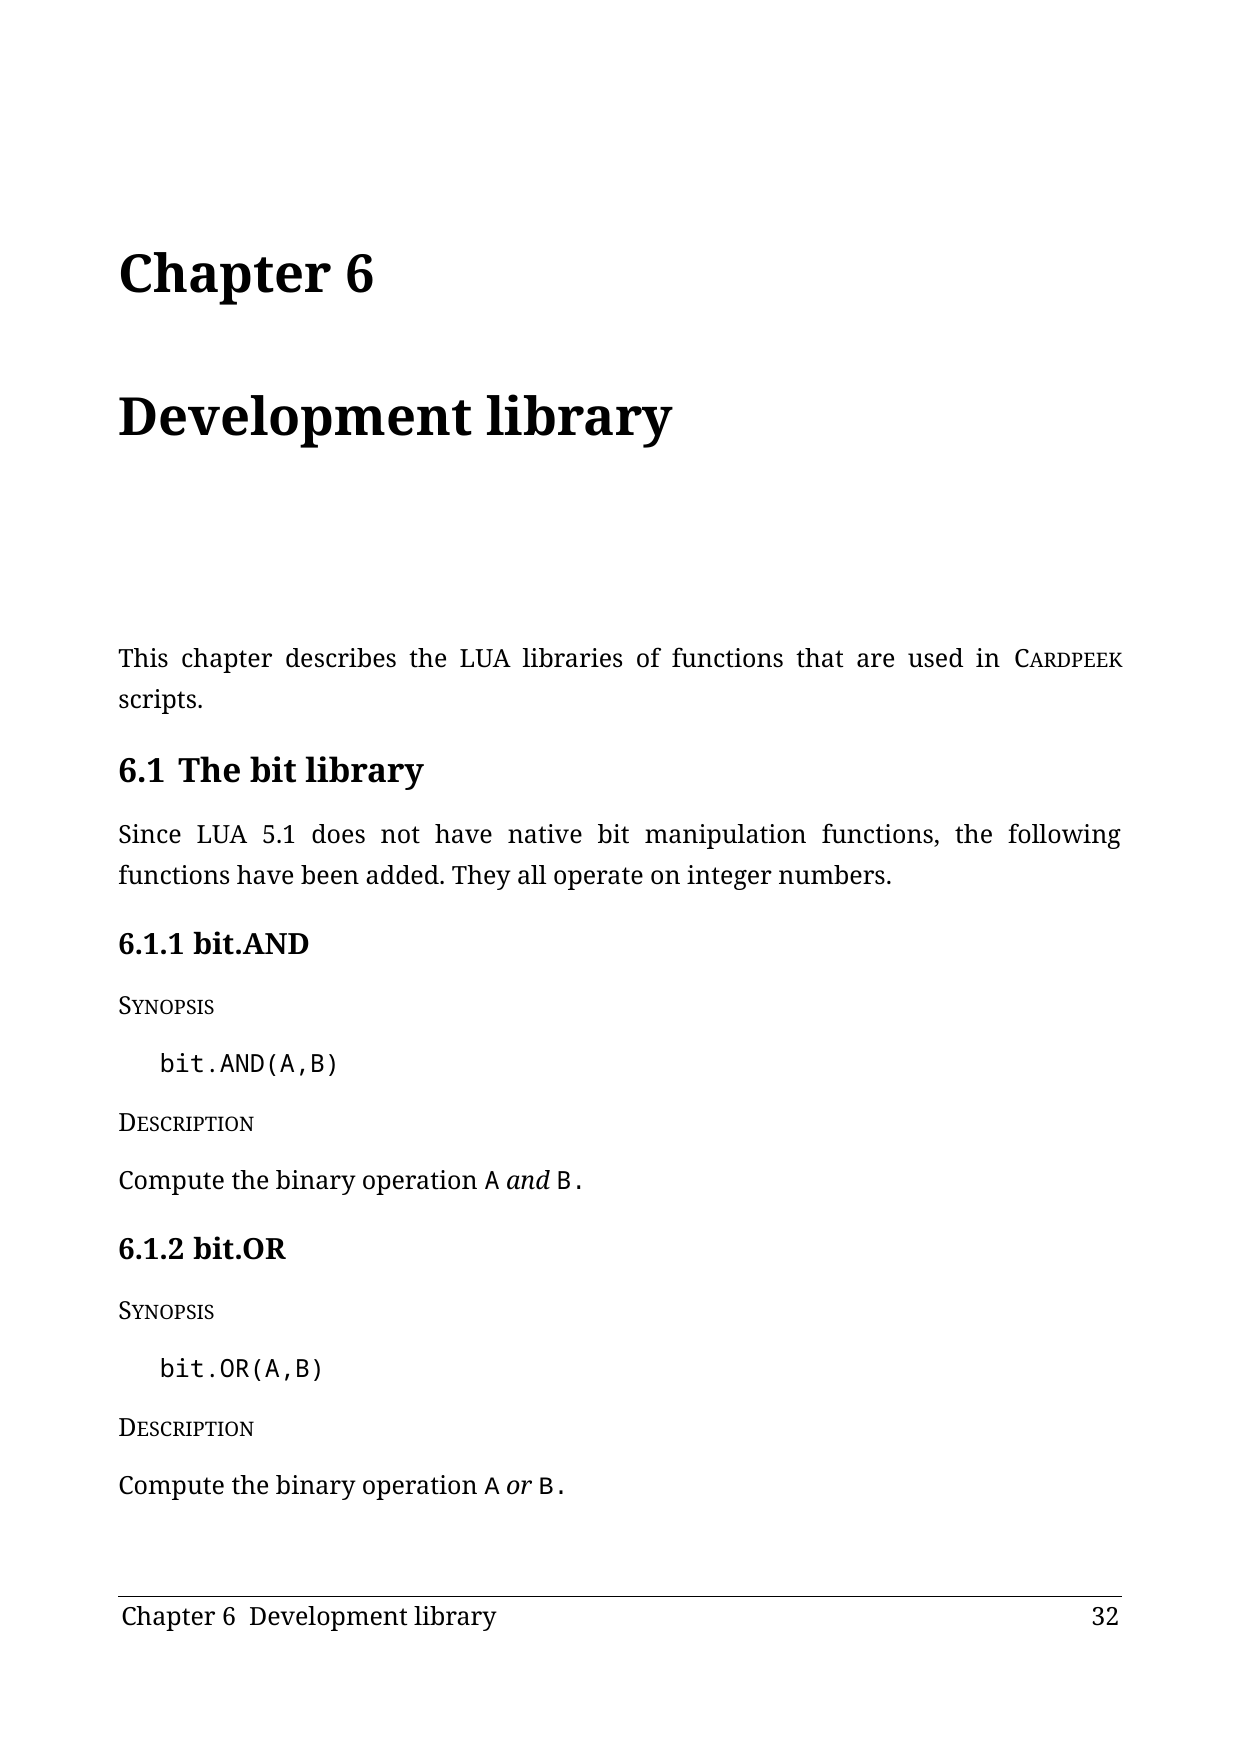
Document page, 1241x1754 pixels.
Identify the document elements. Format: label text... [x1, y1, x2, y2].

text Since LUA 5.1 does not have native bit manipulation functions, the following functions have been added. They all operate on integer numbers. [118, 817, 1122, 892]
text Compute the binary operation A or B. [118, 1468, 1122, 1502]
subtitle Description [118, 1104, 1122, 1138]
subtitle Development library [118, 236, 1122, 451]
text Compute the binary operation A and B. [118, 1163, 1122, 1197]
subtitle bit.OR [118, 1228, 1122, 1268]
text This chapter describes the LUA libraries of functions that are used in Cardpeek scripts. [118, 641, 1122, 716]
subtitle Description [118, 1410, 1122, 1444]
subtitle bit.AND [118, 923, 1122, 963]
subtitle Synopsis [118, 988, 1122, 1021]
text bit.AND(A,B) [159, 1046, 1122, 1079]
subtitle Synopsis [118, 1293, 1122, 1327]
subtitle The bit library [118, 747, 1122, 792]
text bit.OR(A,B) [159, 1351, 1122, 1385]
